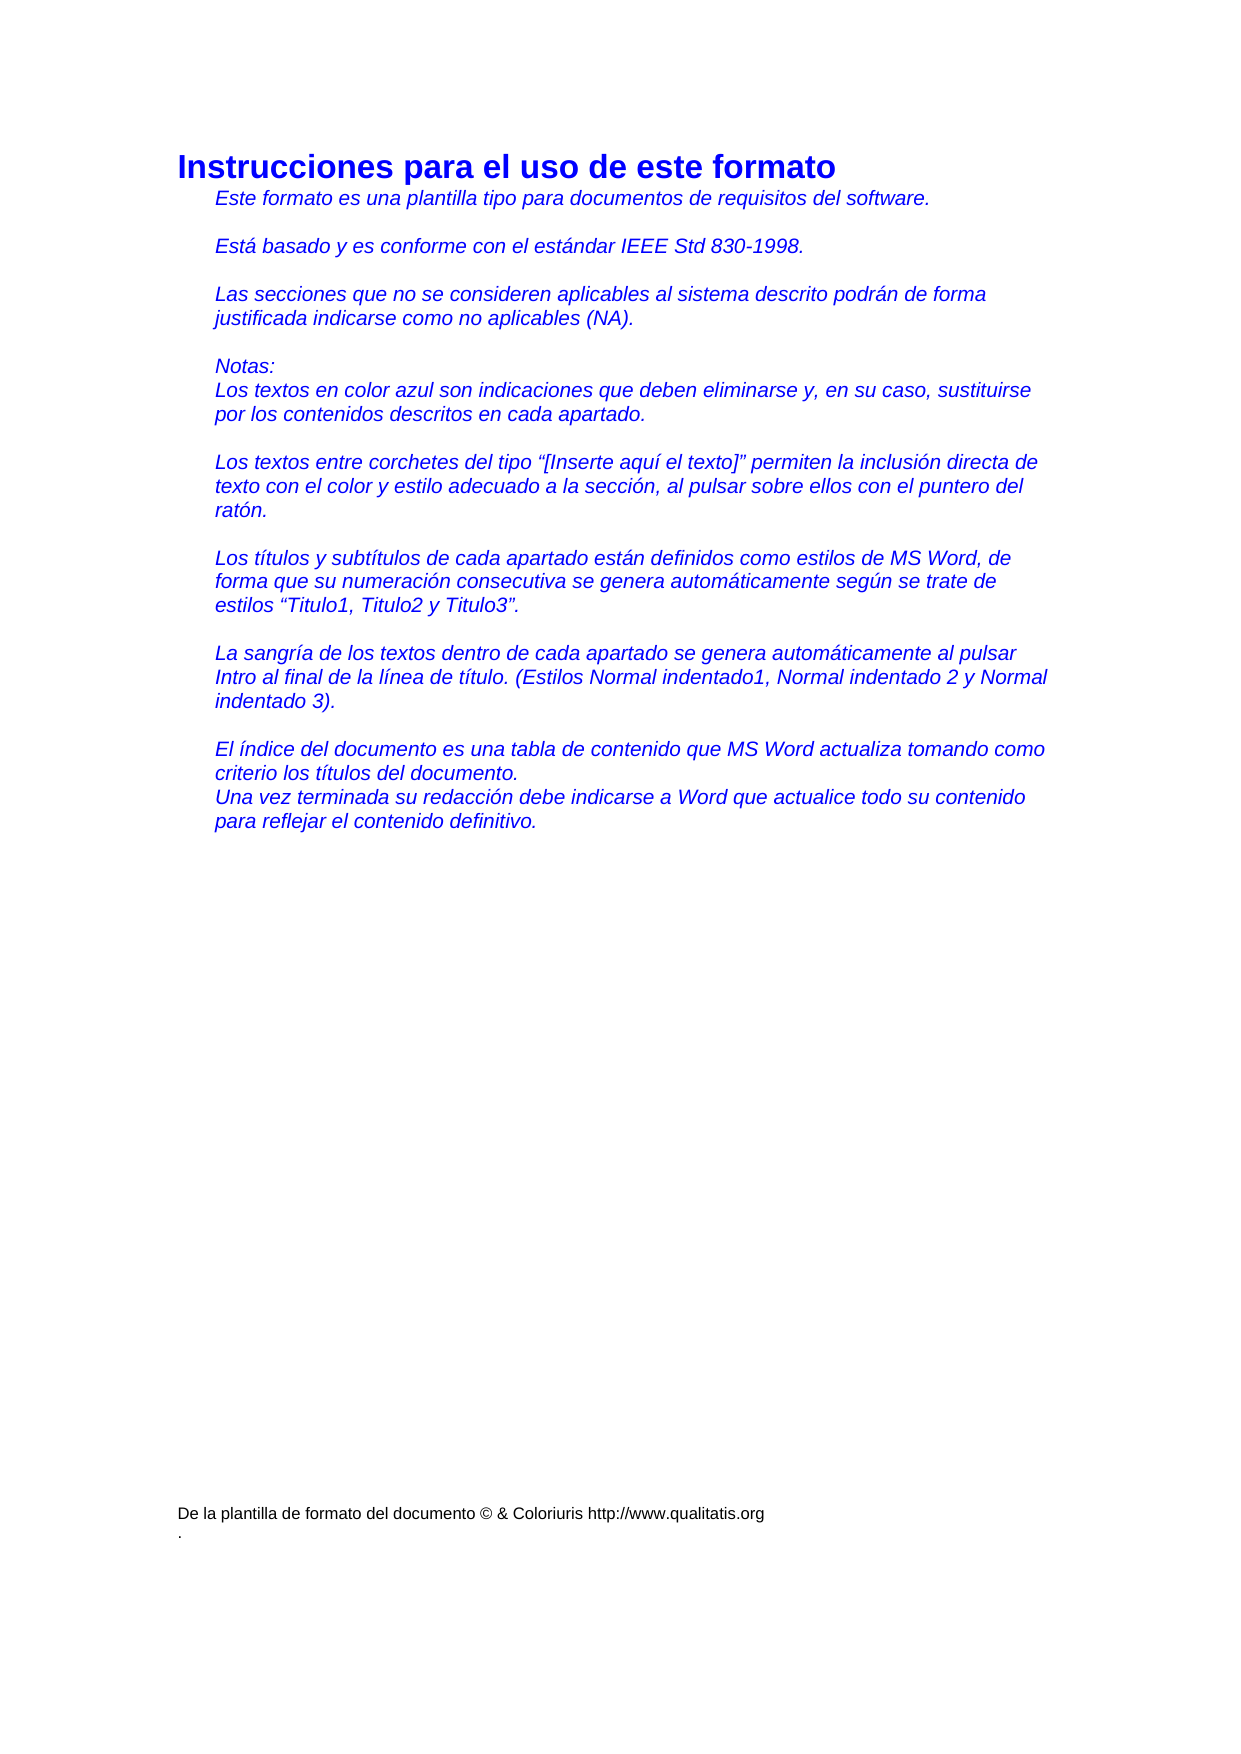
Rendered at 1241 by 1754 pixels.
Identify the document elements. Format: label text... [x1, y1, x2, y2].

text Los textos entre corchetes del tipo “[Inserte aquí el texto]” permiten la inclusión directa de texto con el color y estilo adecuado a la sección, al pulsar sobre ellos con el puntero del ratón. [215, 449, 1063, 521]
text De la plantilla de formato del documento © & Coloriuris http://www.qualitatis.org [177, 1504, 1063, 1523]
text Notas: [215, 354, 1063, 378]
text Instrucciones para el uso de este formato [177, 148, 1063, 186]
text Los textos en color azul son indicaciones que deben eliminarse y, en su caso, sustituirse por los contenidos descritos en cada apartado. [215, 378, 1063, 426]
text Las secciones que no se consideren aplicables al sistema descrito podrán de forma justificada indicarse como no aplicables (NA). [215, 282, 1063, 330]
text Este formato es una plantilla tipo para documentos de requisitos del software. [215, 186, 1063, 210]
text El índice del documento es una tabla de contenido que MS Word actualiza tomando como criterio los títulos del documento. [215, 737, 1063, 785]
text La sangría de los textos dentro de cada apartado se genera automáticamente al pulsar Intro al final de la línea de título. (Estilos Normal indentado1, Normal indentado 2 y Normal indentado 3). [215, 641, 1063, 713]
text Los títulos y subtítulos de cada apartado están definidos como estilos de MS Word, de forma que su numeración consecutiva se genera automáticamente según se trate de estilos “Titulo1, Titulo2 y Titulo3”. [215, 545, 1063, 617]
text Está basado y es conforme con el estándar IEEE Std 830-1998. [215, 234, 1063, 258]
text . [177, 1523, 1063, 1542]
text Una vez terminada su redacción debe indicarse a Word que actualice todo su contenido para reflejar el contenido definitivo. [215, 785, 1063, 833]
